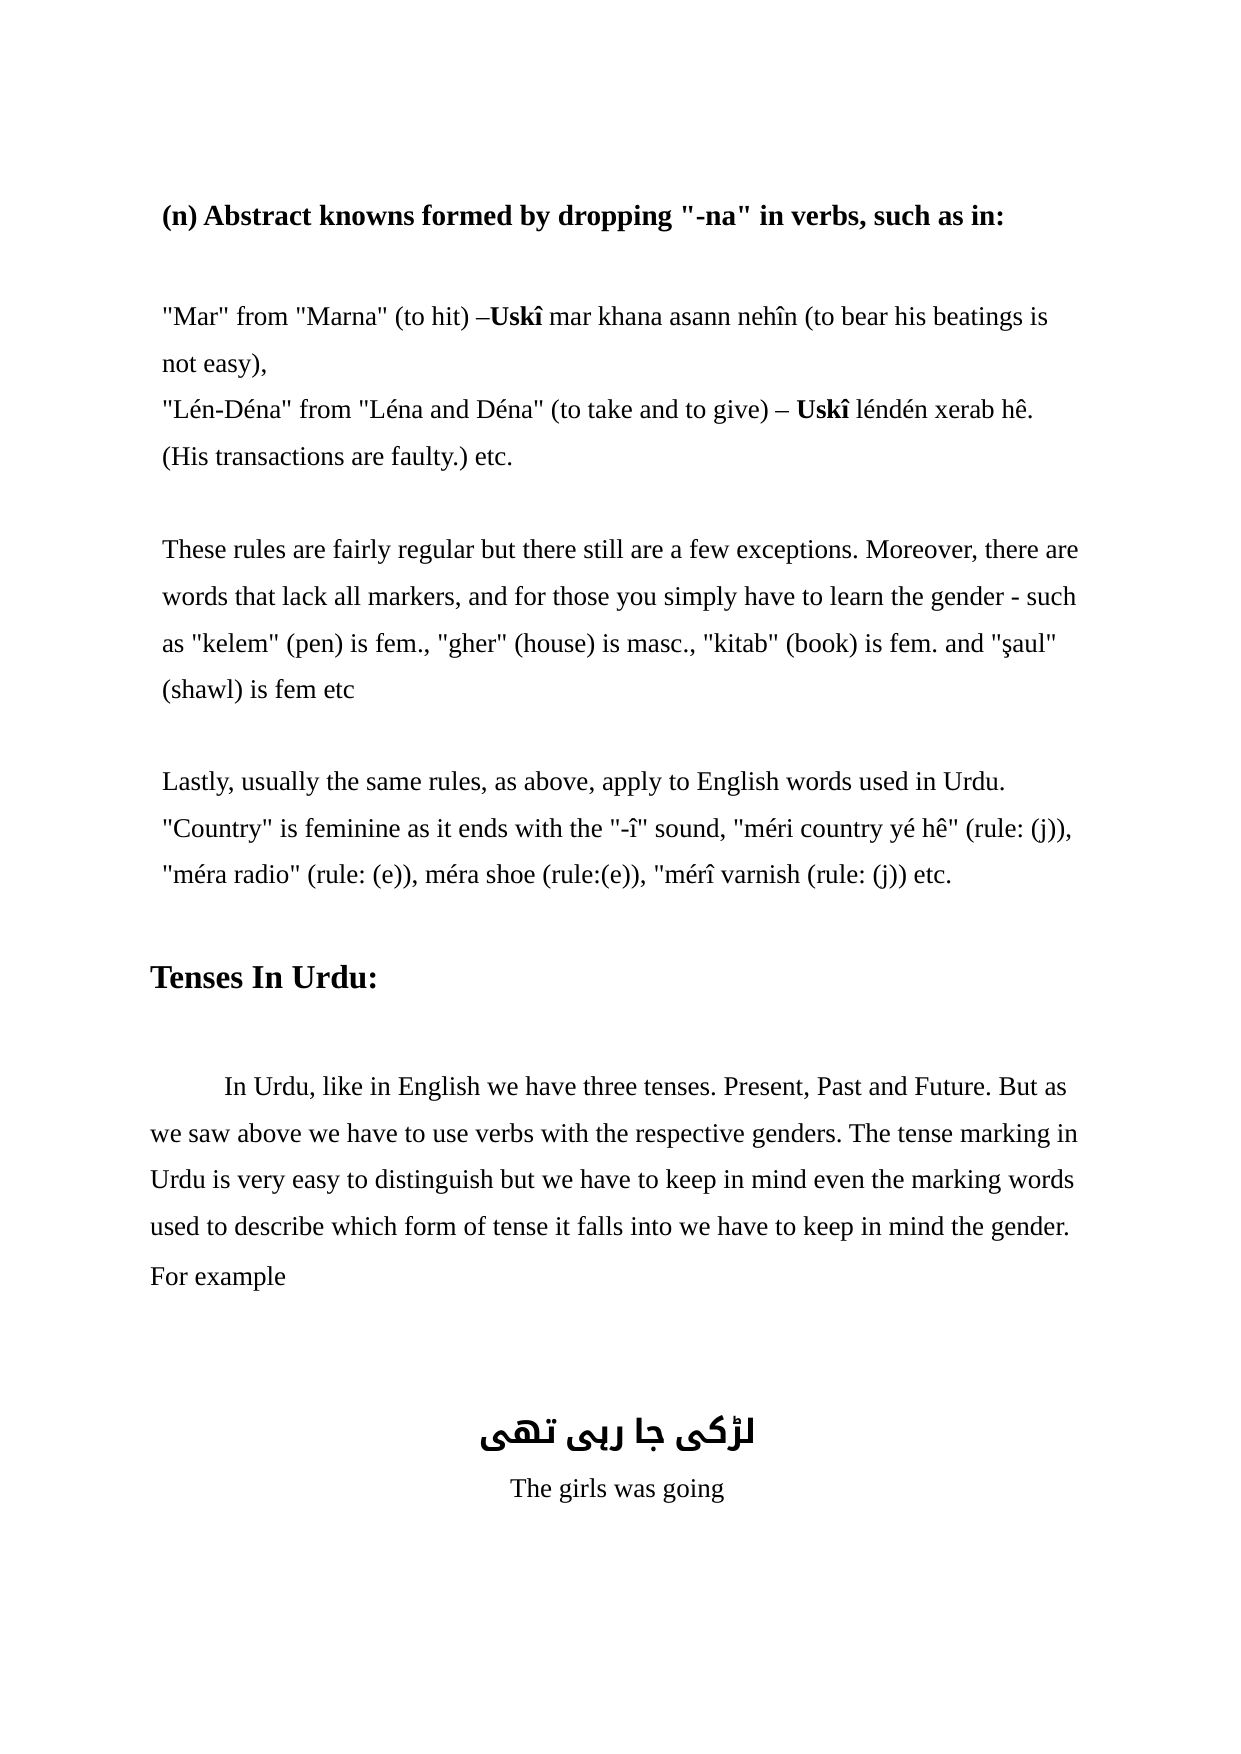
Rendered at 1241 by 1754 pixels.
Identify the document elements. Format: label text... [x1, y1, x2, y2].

text (m) All nouns ending in "-iş": Ex: Lerziş لرزش(trembling), Leğziş لغزش(faux-pas), Maliş مالش(massage), Verziş ورزش (excercise), Danişدانش (knowledge) etc. (n) Abstract knowns formed by dropping "-na" in verbs, such as in: [162, 150, 1084, 231]
text For example [150, 1259, 1084, 1291]
text "Mar" from "Marna" (to hit) –Uskî mar khana asann nehîn (to bear his beatings is not easy), "Lén-Déna" from "Léna and Déna" (to take and to give) – Uskî léndén xerab hê. (His transactions are faulty.) etc. These rules are fairly regular but there still are a few exceptions. Moreover, there are words that lack all markers, and for those you simply have to learn the gender - such as "kelem" (pen) is fem., "gher" (house) is masc., "kitab" (book) is fem. and "şaul" (shawl) is fem etc [162, 251, 1084, 748]
text لڑکی جا رہی تهی [150, 1412, 1084, 1450]
text Lastly, usually the same rules, as above, apply to English words used in Urdu. "Country" is feminine as it ends with the "-î" sound, "méri country yé hê" (rule: (j)), "méra radio" (rule: (e)), méra shoe (rule:(e)), "mérî varnish (rule: (j)) etc. [162, 765, 1084, 889]
text The girls was going [150, 1472, 1084, 1503]
text In Urdu, like in English we have three tenses. Present, Past and Future. But as we saw above we have to use verbs with the respective genders. The tense marking in Urdu is very easy to distinguish but we have to keep in mind even the marking words used to describe which form of tense it falls into we have to keep in mind the gender. [150, 1068, 1084, 1241]
text Tenses In Urdu: [150, 958, 1084, 996]
